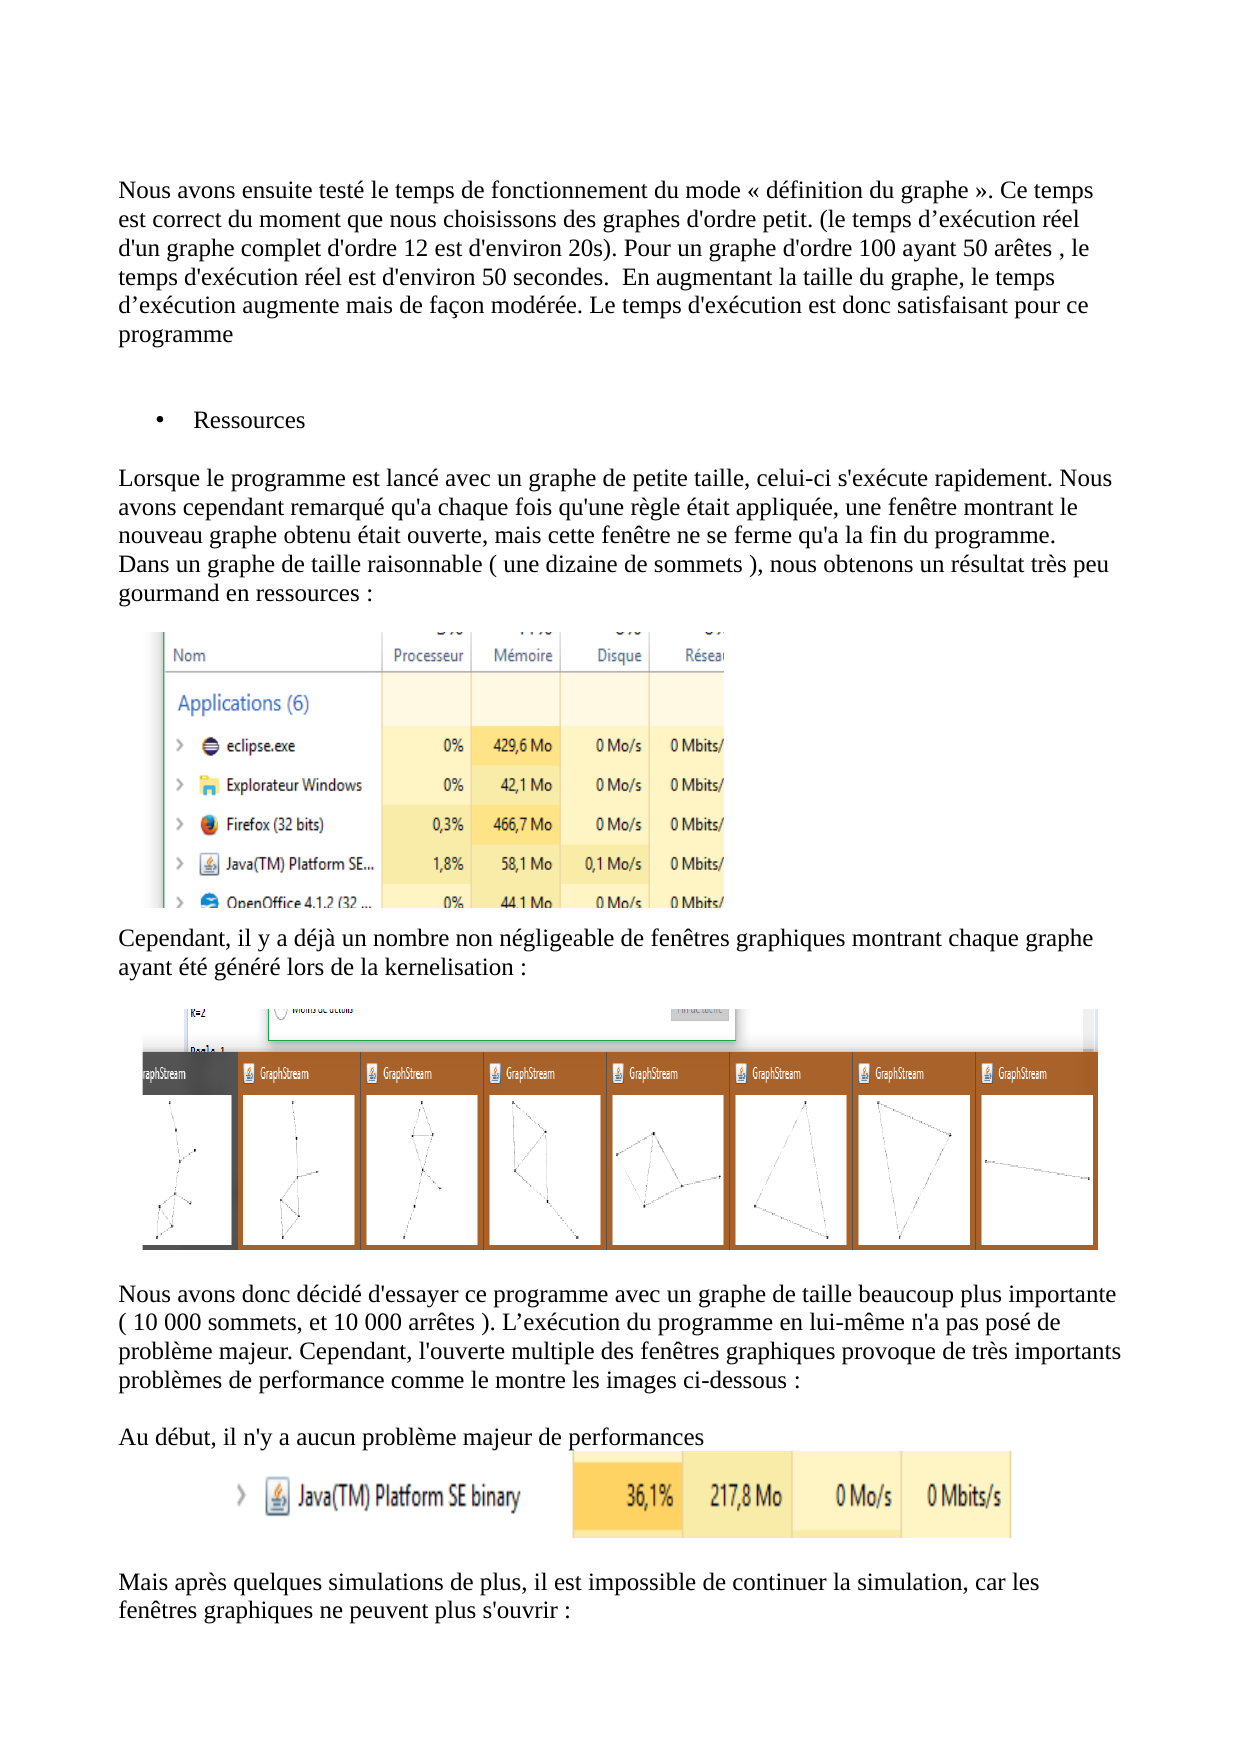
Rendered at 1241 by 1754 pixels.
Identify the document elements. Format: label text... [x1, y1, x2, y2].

text Lorsque le programme est lancé avec un graphe de petite taille, celui-ci s'exécute rapidement. Nous avons cependant remarqué qu'a chaque fois qu'une règle était appliquée, une fenêtre montrant le nouveau graphe obtenu était ouverte, mais cette fenêtre ne se ferme qu'a la fin du programme. [118, 463, 1122, 549]
text Nous avons donc décidé d'essayer ce programme avec un graphe de taille beaucoup plus importante ( 10 000 sommets, et 10 000 arrêtes ). L’exécution du programme en lui-même n'a pas posé de problème majeur. Cependant, l'ouverte multiple des fenêtres graphiques provoque de très importants problèmes de performance comme le montre les images ci-dessous : [118, 1279, 1122, 1394]
picture [227, 1451, 1013, 1538]
picture [141, 632, 525, 908]
text Dans un graphe de taille raisonnable ( une dizaine de sommets ), nous obtenons un résultat très peu gourmand en ressources : [118, 549, 1122, 607]
text Au début, il n'y a aucun problème majeur de performances [118, 1422, 1122, 1451]
text Cependant, il y a déjà un nombre non négligeable de fenêtres graphiques montrant chaque graphe ayant été généré lors de la kernelisation : [118, 923, 1122, 981]
text Mais après quelques simulations de plus, il est impossible de continuer la simulation, car les fenêtres graphiques ne peuvent plus s'ouvrir : [118, 1567, 1122, 1624]
picture [142, 1197, 1098, 1250]
list Ressources [156, 406, 1122, 434]
text Nous avons ensuite testé le temps de fonctionnement du mode « définition du graphe ». Ce temps est correct du moment que nous choisissons des graphes d'ordre petit. (le temps d’exécution réel d'un graphe complet d'ordre 12 est d'environ 20s). Pour un graphe d'ordre 100 ayant 50 arêtes , le temps d'exécution réel est d'environ 50 secondes. En augmentant la taille du graphe, le temps d’exécution augmente mais de façon modérée. Le temps d'exécution est donc satisfaisant pour ce programme [118, 176, 1122, 348]
